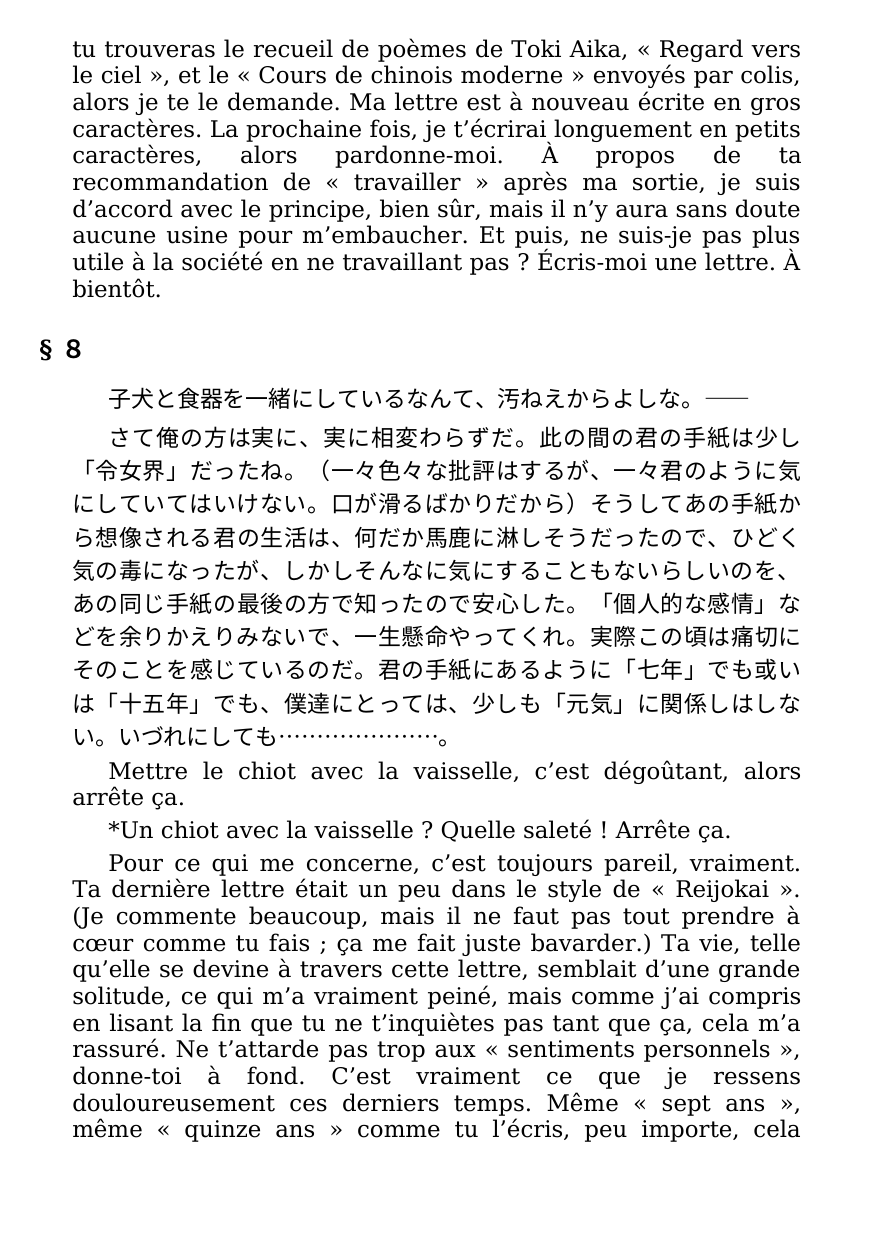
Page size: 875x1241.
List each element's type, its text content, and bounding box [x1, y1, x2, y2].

text さて俺の方は実に、実に相変わらずだ。此の間の君の手紙は少し「令女界」だったね。（一々色々な批評はするが、一々君のように気にしていてはいけない。口が滑るばかりだから）そうしてあの手紙から想像される君の生活は、何だか馬鹿に淋しそうだったので、ひどく気の毒になったが、しかしそんなに気にすることもないらしいのを、あの同じ手紙の最後の方で知ったので安心した。「個人的な感情」などを余りかえりみないで、一生懸命やってくれ。実際この頃は痛切にそのことを感じているのだ。君の手紙にあるように「七年」でも或いは「十五年」でも、僕達にとっては、少しも「元気」に関係しはしない。いづれにしても…………………。 [72, 420, 802, 752]
text 子犬と食器を一緒にしているなんて、汚ねえからよしな。―― [72, 381, 802, 414]
text Mettre le chiot avec la vaisselle, c’est dégoûtant, alors arrête ça. [72, 758, 802, 811]
text tu trouveras le recueil de poèmes de Toki Aika, « Regard vers le ciel », et le « Cours de chinois moderne » envoyés par colis, alors je te le demande. Ma lettre est à nouveau écrite en gros caractères. La prochaine fois, je t’écrirai longuement en petits caractères, alors pardonne-moi. À propos de ta recommandation de « travailler » après ma sortie, je suis d’accord avec le principe, bien sûr, mais il n’y aura sans doute aucune usine pour m’embaucher. Et puis, ne suis-je pas plus utile à la société en ne travaillant pas ? Écris-moi une lettre. À bientôt. [72, 36, 802, 303]
subtitle § ８ [36, 326, 838, 369]
text *Un chiot avec la vaisselle ? Quelle saleté ! Arrête ça. [72, 817, 802, 844]
text Pour ce qui me concerne, c’est toujours pareil, vraiment. Ta dernière lettre était un peu dans le style de « Reijokai ». (Je commente beaucoup, mais il ne faut pas tout prendre à cœur comme tu fais ; ça me fait juste bavarder.) Ta vie, telle qu’elle se devine à travers cette lettre, semblait d’une grande solitude, ce qui m’a vraiment peiné, mais comme j’ai compris en lisant la fin que tu ne t’inquiètes pas tant que ça, cela m’a rassuré. Ne t’attarde pas trop aux « sentiments personnels », donne-toi à fond. C’est vraiment ce que je ressens douloureusement ces derniers temps. Même « sept ans », même « quinze ans » comme tu l’écris, peu importe, cela [72, 850, 802, 1143]
